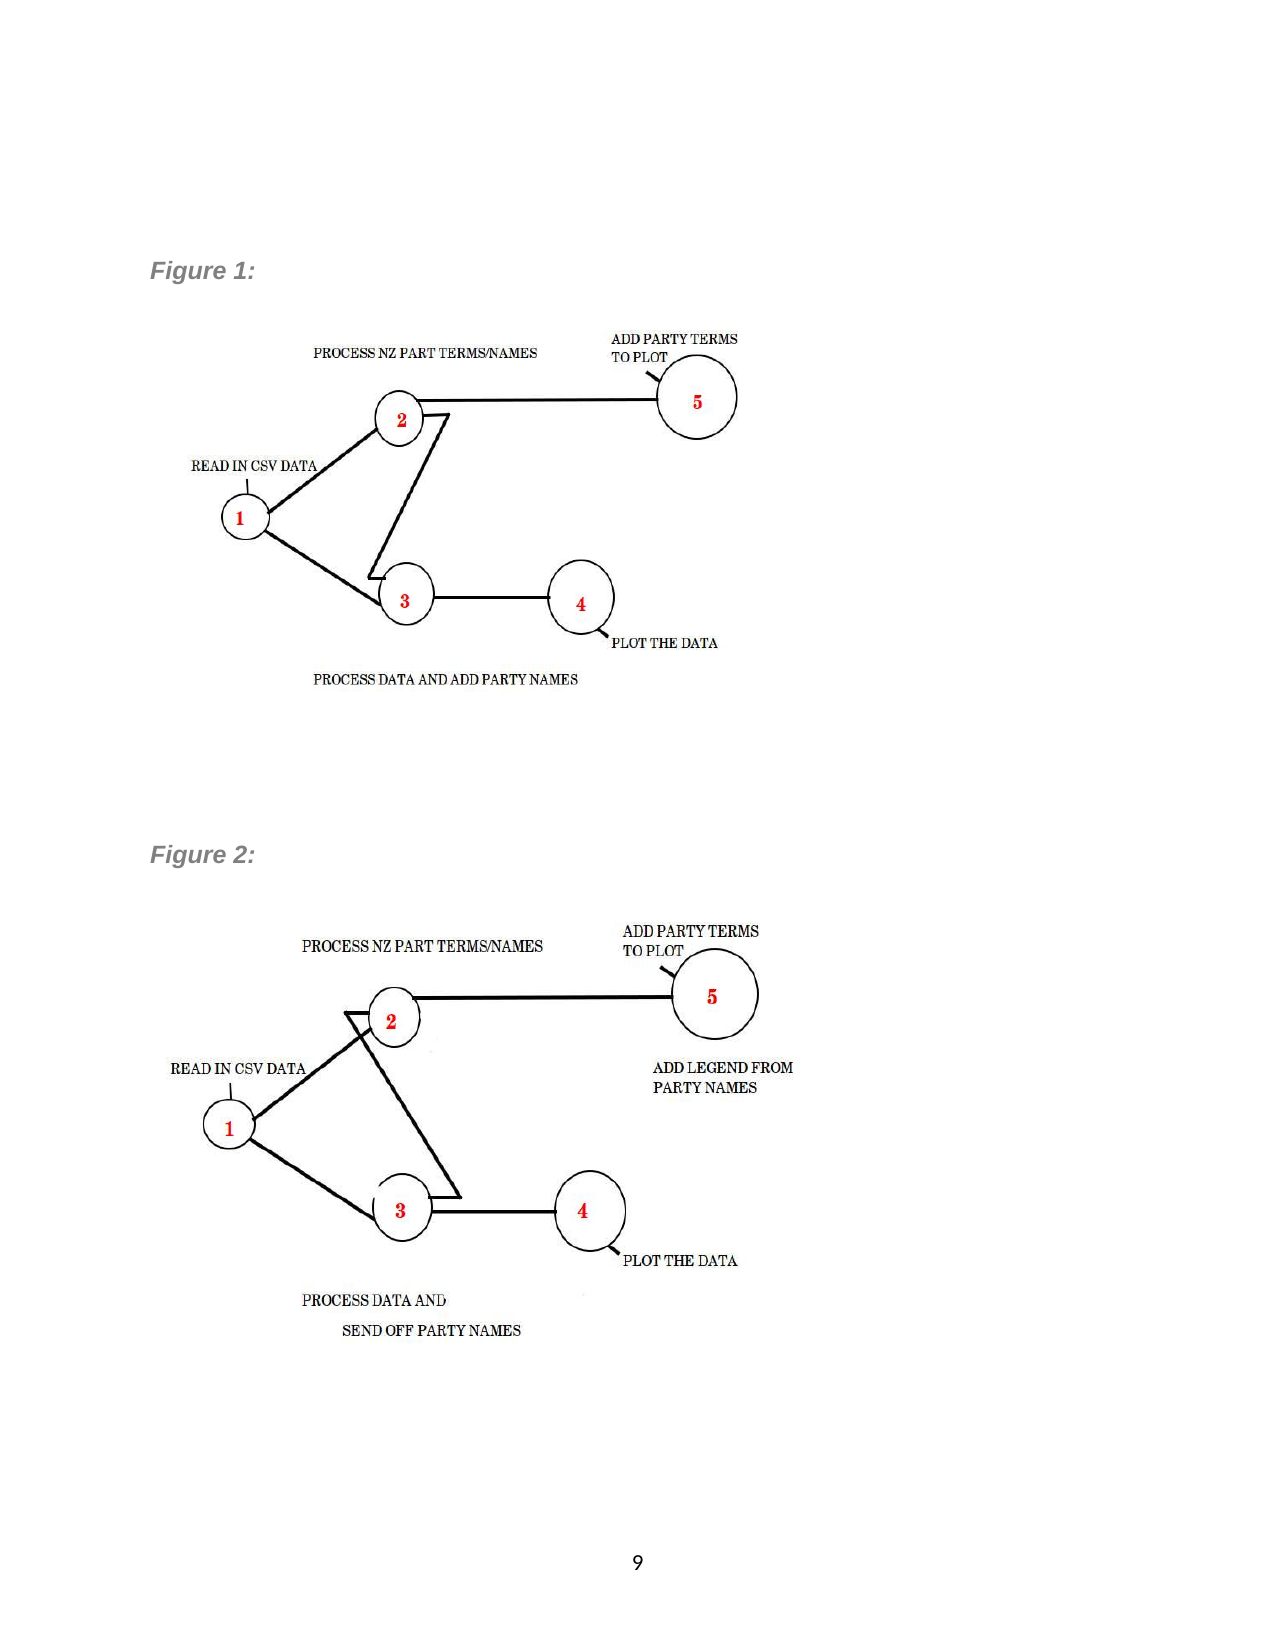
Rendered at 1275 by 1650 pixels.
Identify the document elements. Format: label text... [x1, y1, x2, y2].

picture [162, 302, 788, 823]
text Figure 1: [150, 256, 1125, 285]
text Figure 2: [150, 840, 1125, 869]
picture [139, 891, 813, 1456]
